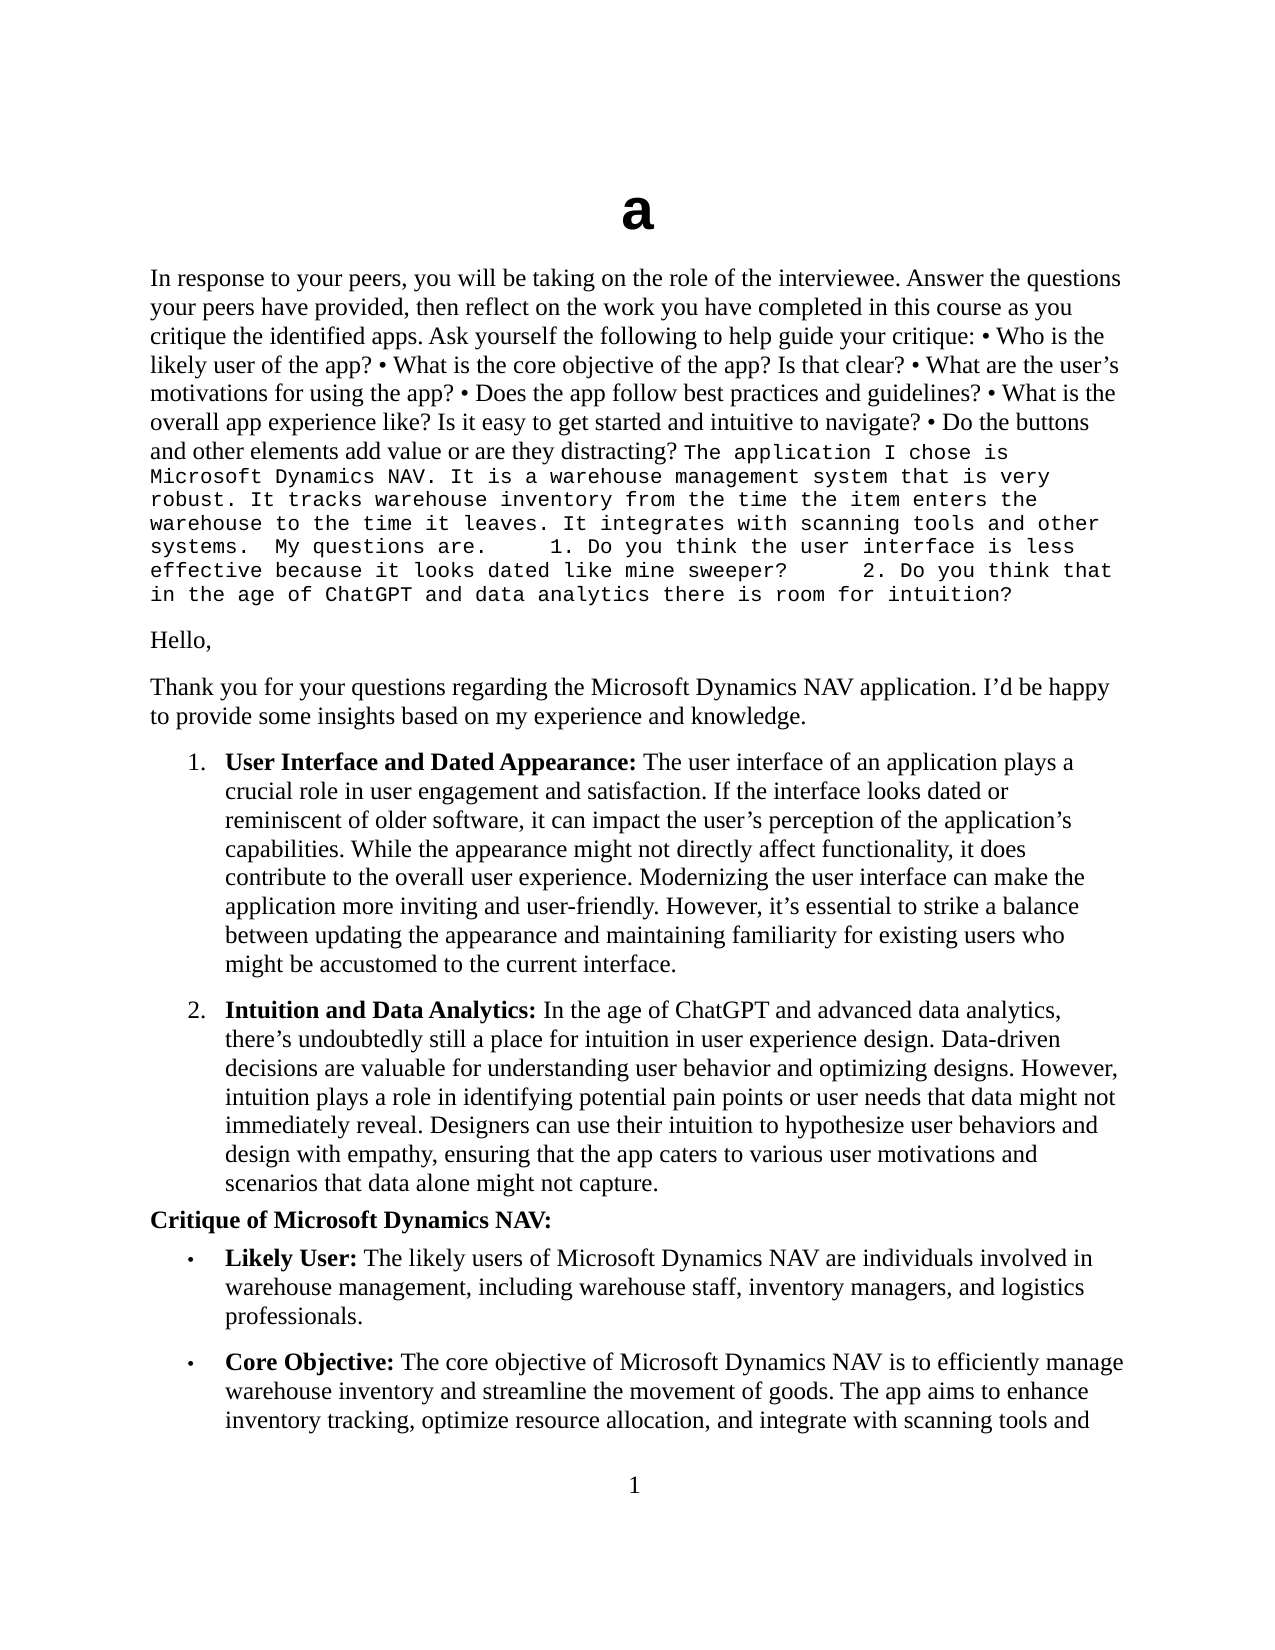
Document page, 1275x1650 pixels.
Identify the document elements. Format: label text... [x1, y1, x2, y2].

list Likely User: The likely users of Microsoft Dynamics NAV are individuals involved in warehouse management, including warehouse staff, inventory managers, and logistics professionals. [187, 1243, 1125, 1329]
list Core Objective: The core objective of Microsoft Dynamics NAV is to efficiently manage warehouse inventory and streamline the movement of goods. The app aims to enhance inventory tracking, optimize resource allocation, and integrate with scanning tools and [187, 1347, 1125, 1434]
text Thank you for your questions regarding the Microsoft Dynamics NAV application. I’d be happy to provide some insights based on my experience and knowledge. [150, 672, 1125, 729]
text Critique of Microsoft Dynamics NAV: [150, 1206, 1125, 1234]
text Hello, [150, 625, 1125, 654]
list User Interface and Dated Appearance: The user interface of an application plays a crucial role in user engagement and satisfaction. If the interface looks dated or reminiscent of older software, it can impact the user’s perception of the application’s capabilities. While the appearance might not directly affect functionality, it does contribute to the overall user experience. Modernizing the user interface can make the application more inviting and user-friendly. However, it’s essential to strike a balance between updating the appearance and maintaining familiarity for existing users who might be accustomed to the current interface. [187, 747, 1125, 977]
title a [150, 175, 1125, 242]
text In response to your peers, you will be taking on the role of the interviewee. Answer the questions your peers have provided, then reflect on the work you have completed in this course as you critique the identified apps. Ask yourself the following to help guide your critique: • Who is the likely user of the app? • What is the core objective of the app? Is that clear? • What are the user’s motivations for using the app? • Does the app follow best practices and guidelines? • What is the overall app experience like? Is it easy to get started and intuitive to navigate? • Do the buttons and other elements add value or are they distracting? The application I chose is Microsoft Dynamics NAV. It is a warehouse management system that is very robust. It tracks warehouse inventory from the time the item enters the warehouse to the time it leaves. It integrates with scanning tools and other systems. My questions are. 1. Do you think the user interface is less effective because it looks dated like mine sweeper? 2. Do you think that in the age of ChatGPT and data analytics there is room for intuition? [150, 263, 1125, 607]
list Intuition and Data Analytics: In the age of ChatGPT and advanced data analytics, there’s undoubtedly still a place for intuition in user experience design. Data-driven decisions are valuable for understanding user behavior and optimizing designs. However, intuition plays a role in identifying potential pain points or user needs that data might not immediately reveal. Designers can use their intuition to hypothesize user behaviors and design with empathy, ensuring that the app caters to various user motivations and scenarios that data alone might not capture. [187, 995, 1125, 1197]
